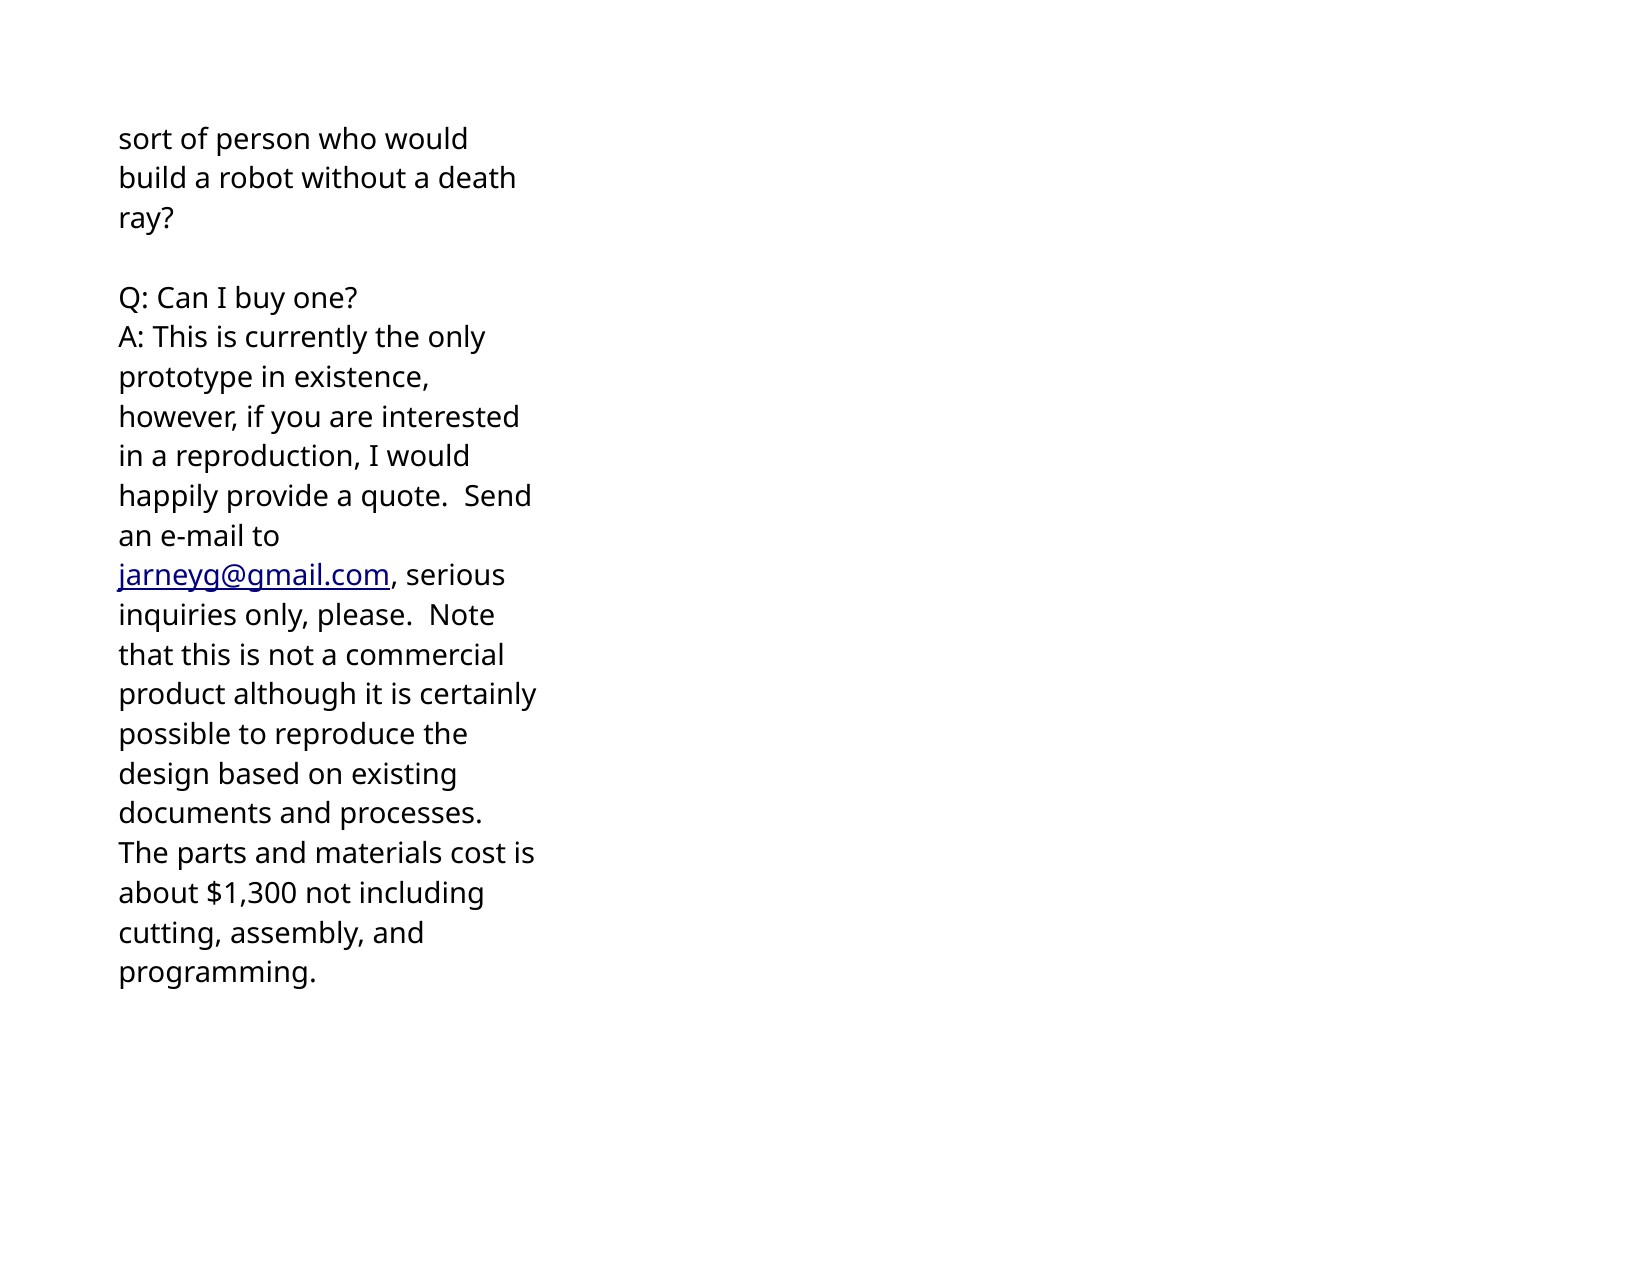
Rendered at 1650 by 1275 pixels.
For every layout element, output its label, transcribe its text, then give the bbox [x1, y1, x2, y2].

text A: This is currently the only prototype in existence, however, if you are interested in a reproduction, I would happily provide a quote. Send an e-mail to jarneyg@gmail.com, serious inquiries only, please. Note that this is not a commercial product although it is certainly possible to reproduce the design based on existing documents and processes. The parts and materials cost is about $1,300 not including cutting, assembly, and programming. [118, 317, 539, 991]
text sort of person who would build a robot without a death ray? [118, 118, 539, 237]
text Q: Can I buy one? [118, 277, 539, 317]
